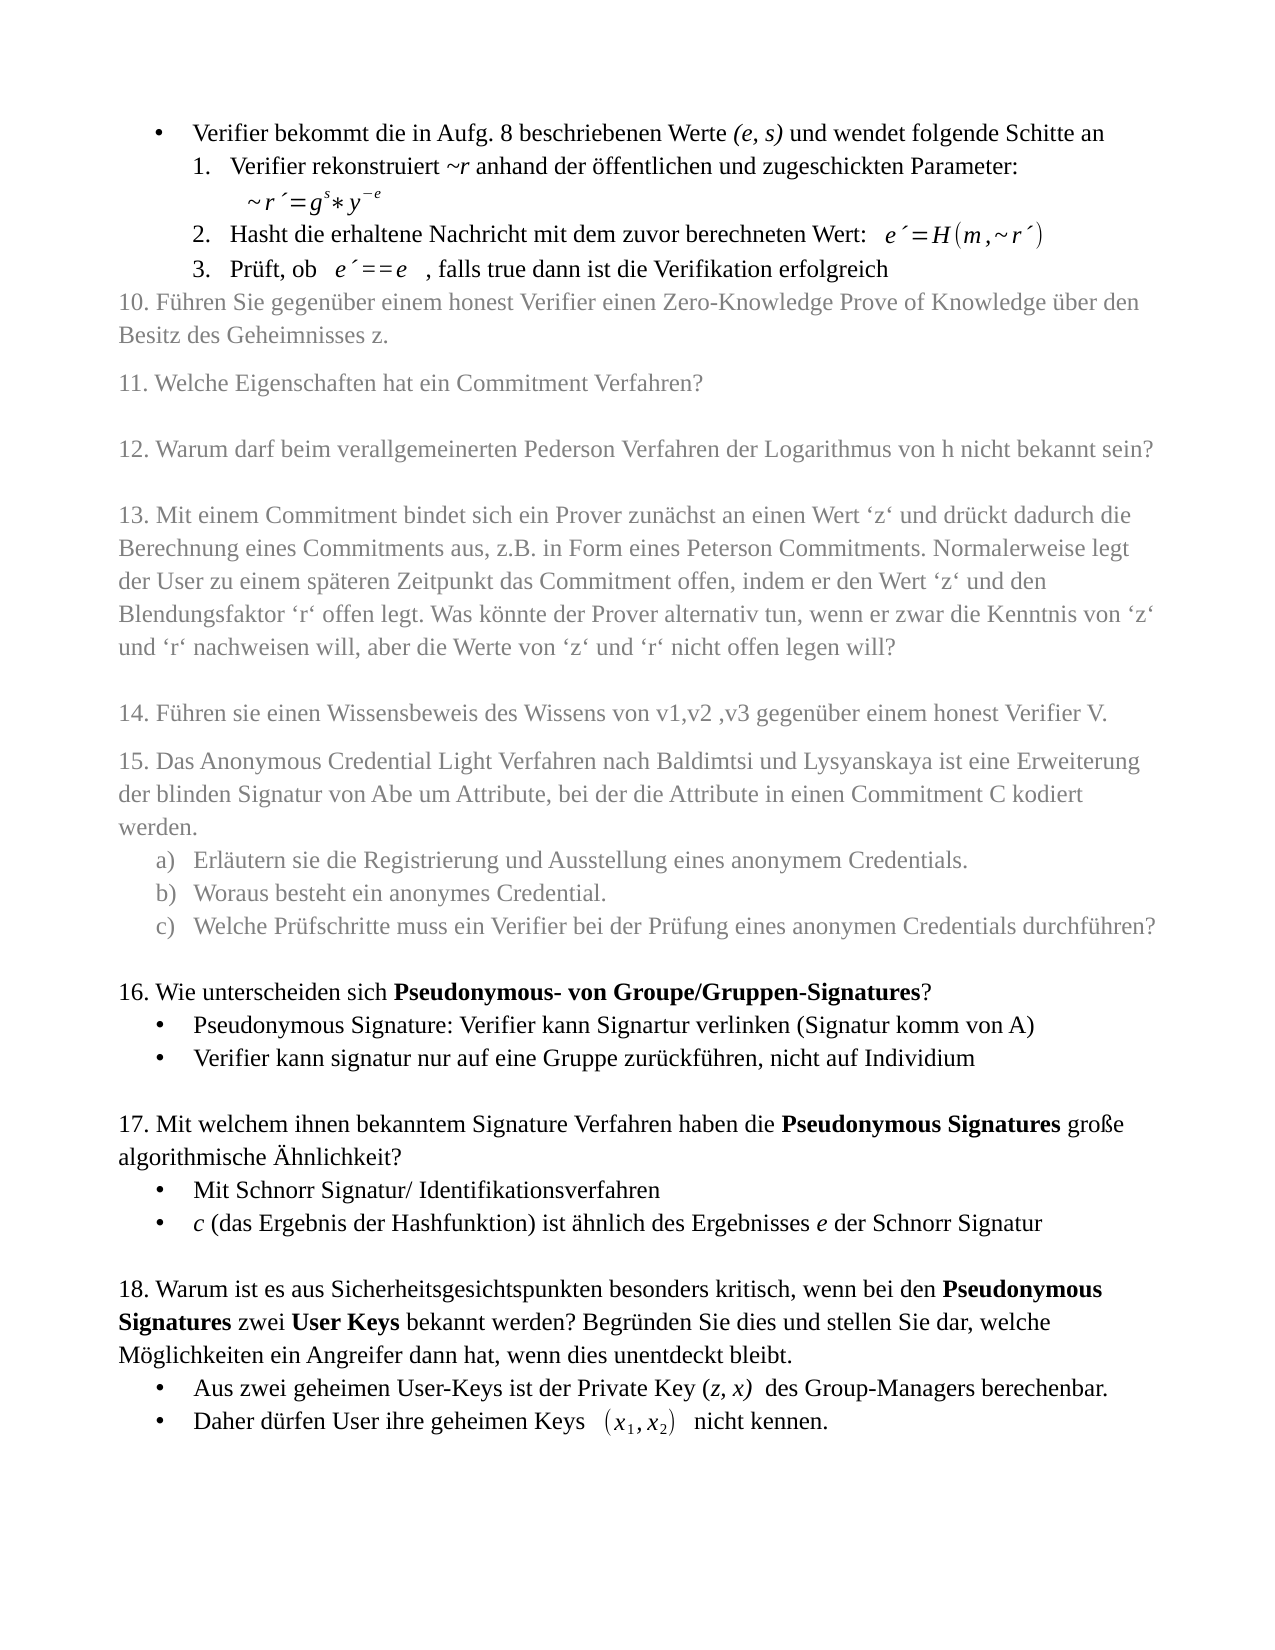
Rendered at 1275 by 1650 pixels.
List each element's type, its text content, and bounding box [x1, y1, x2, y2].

text 15. Das Anonymous Credential Light Verfahren nach Baldimtsi und Lysyanskaya ist eine Erweiterung der blinden Signatur von Abe um Attribute, bei der die Attribute in einen Commitment C kodiert werden. [118, 746, 1157, 841]
list c (das Ergebnis der Hashfunktion) ist ähnlich des Ergebnisses e der Schnorr Signatur [156, 1208, 1157, 1270]
text 14. Führen sie einen Wissensbeweis des Wissens von v1,v2 ,v3 gegenüber einem honest Verifier V. [118, 698, 1157, 727]
list Hasht die erhaltene Nachricht mit dem zuvor berechneten Wert: [192, 219, 1157, 250]
list Verifier bekommt die in Aufg. 8 beschriebenen Werte (e, s) und wendet folgende Schitte an [154, 118, 1157, 147]
list Pseudonymous Signature: Verifier kann Signartur verlinken (Signatur komm von A) [156, 1010, 1157, 1039]
list Aus zwei geheimen User-Keys ist der Private Key (z, x) des Group-Managers berechenbar. [156, 1373, 1157, 1402]
list Mit Schnorr Signatur/ Identifikationsverfahren [156, 1175, 1157, 1204]
list Prüft, ob, falls true dann ist die Verifikation erfolgreich [192, 254, 1157, 283]
text 12. Warum darf beim verallgemeinerten Pederson Verfahren der Logarithmus von h nicht bekannt sein? [118, 434, 1157, 463]
text 18. Warum ist es aus Sicherheitsgesichtspunkten besonders kritisch, wenn bei den Pseudonymous Signatures zwei User Keys bekannt werden? Begründen Sie dies und stellen Sie dar, welche Möglichkeiten ein Angreifer dann hat, wenn dies unentdeckt bleibt. [118, 1274, 1157, 1369]
list Woraus besteht ein anonymes Credential. [156, 878, 1157, 907]
list Verifier kann signatur nur auf eine Gruppe zurückführen, nicht auf Individium [156, 1043, 1157, 1072]
text 16. Wie unterscheiden sich Pseudonymous- von Groupe/Gruppen-Signatures? [118, 977, 1157, 1006]
list Verifier rekonstruiert ~r anhand der öffentlichen und zugeschickten Parameter: [192, 151, 1157, 215]
text 17. Mit welchem ihnen bekanntem Signature Verfahren haben die Pseudonymous Signatures große algorithmische Ähnlichkeit? [118, 1109, 1157, 1171]
list Daher dürfen User ihre geheimen Keysnicht kennen. [156, 1406, 1157, 1439]
list Welche Prüfschritte muss ein Verifier bei der Prüfung eines anonymen Credentials durchführen? [156, 911, 1157, 940]
text 10. Führen Sie gegenüber einem honest Verifier einen Zero-Knowledge Prove of Knowledge über den Besitz des Geheimnisses z. [118, 287, 1157, 349]
text 11. Welche Eigenschaften hat ein Commitment Verfahren? [118, 368, 1157, 397]
list Erläutern sie die Registrierung und Ausstellung eines anonymem Credentials. [156, 845, 1157, 874]
text 13. Mit einem Commitment bindet sich ein Prover zunächst an einen Wert ‘z‘ und drückt dadurch die Berechnung eines Commitments aus, z.B. in Form eines Peterson Commitments. Normalerweise legt der User zu einem späteren Zeitpunkt das Commitment offen, indem er den Wert ‘z‘ und den Blendungsfaktor ‘r‘ offen legt. Was könnte der Prover alternativ tun, wenn er zwar die Kenntnis von ‘z‘ und ‘r‘ nachweisen will, aber die Werte von ‘z‘ und ‘r‘ nicht offen legen will? [118, 500, 1157, 661]
